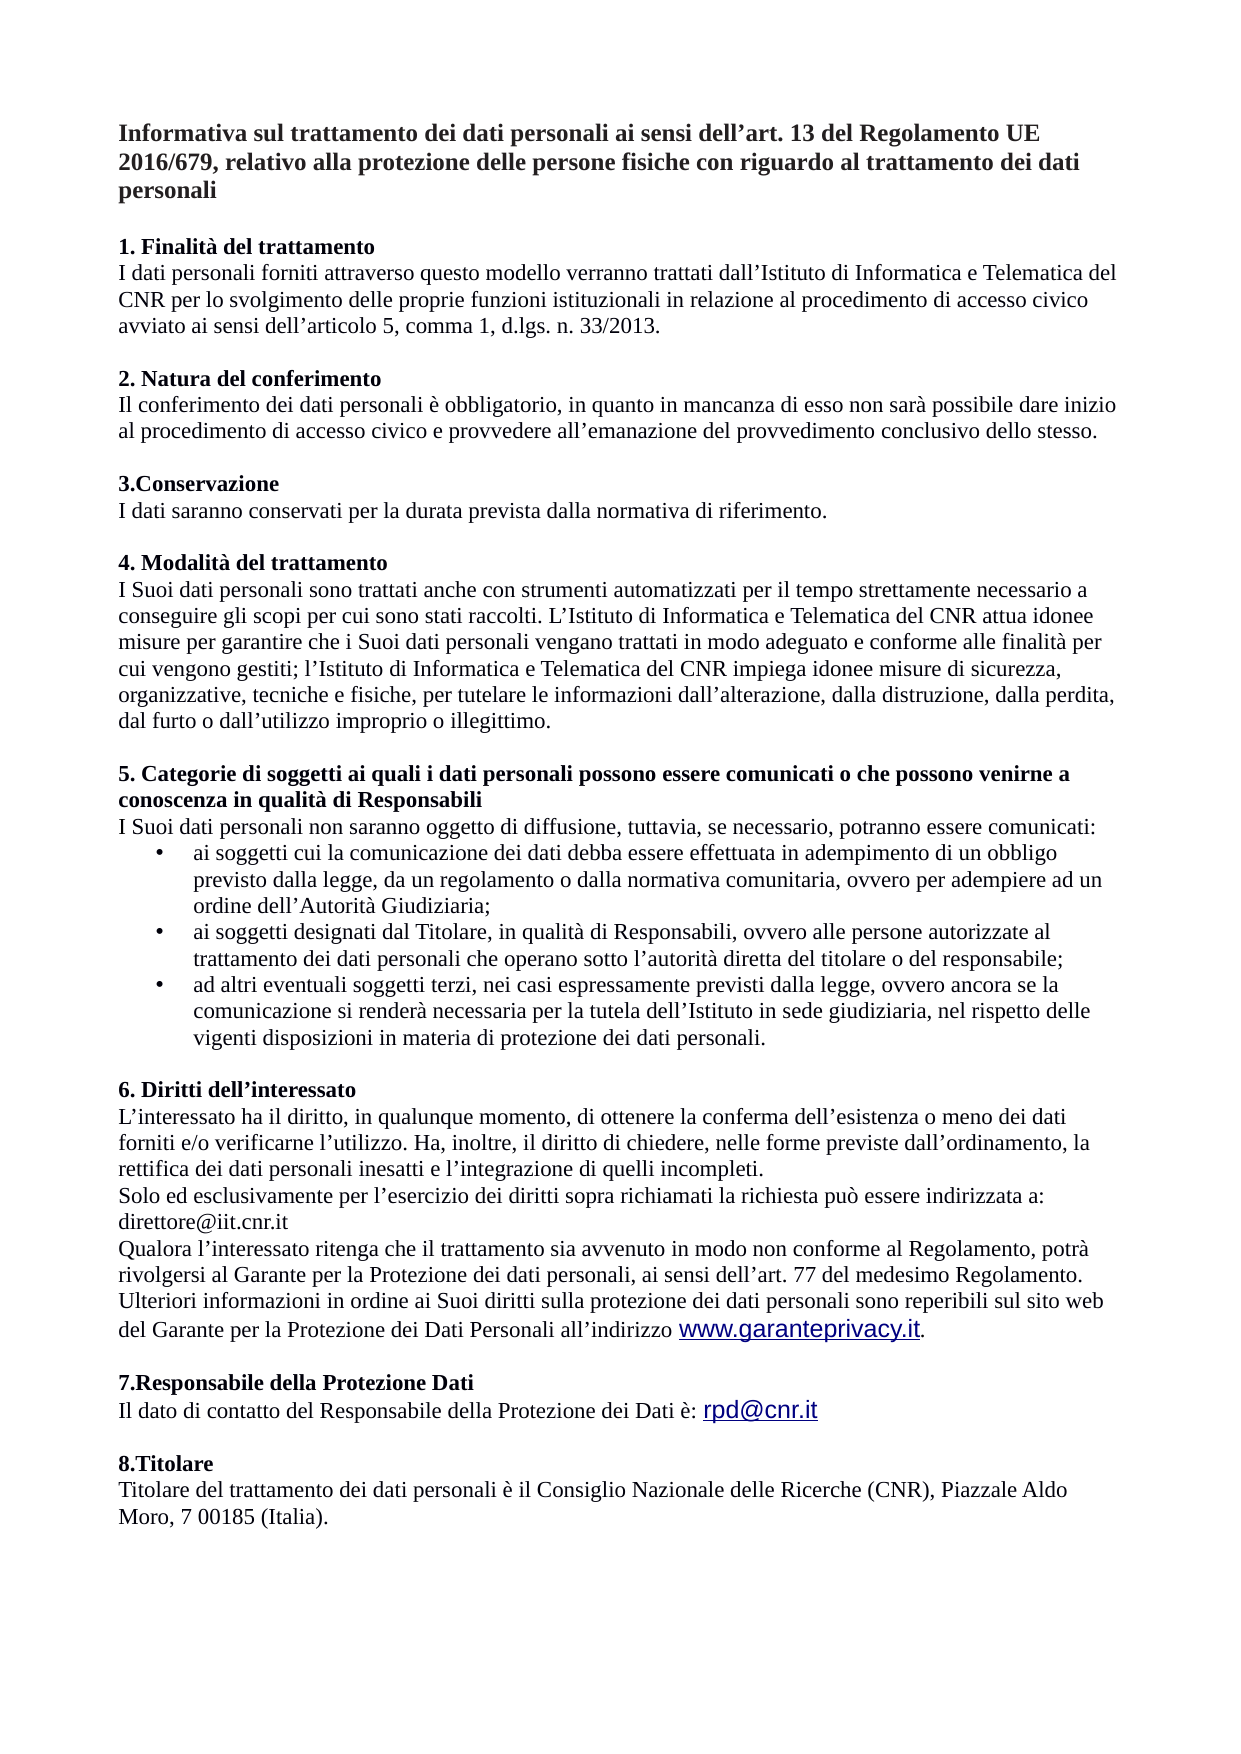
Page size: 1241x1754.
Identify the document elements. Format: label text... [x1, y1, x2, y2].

text Titolare del trattamento dei dati personali è il Consiglio Nazionale delle Ricerche (CNR), Piazzale Aldo Moro, 7 00185 (Italia). [118, 1477, 1122, 1529]
text I dati saranno conservati per la durata prevista dalla normativa di riferimento. [118, 497, 1122, 523]
text 6. Diritti dell’interessato [118, 1076, 1122, 1103]
text 3.Conservazione [118, 470, 1122, 497]
text I dati personali forniti attraverso questo modello verranno trattati dall’Istituto di Informatica e Telematica del CNR per lo svolgimento delle proprie funzioni istituzionali in relazione al procedimento di accesso civico avviato ai sensi dell’articolo 5, comma 1, d.lgs. n. 33/2013. [118, 259, 1122, 338]
list ai soggetti cui la comunicazione dei dati debba essere effettuata in adempimento di un obbligo previsto dalla legge, da un regolamento o dalla normativa comunitaria, ovvero per adempiere ad un ordine dell’Autorità Giudiziaria; [156, 839, 1122, 918]
text 2. Natura del conferimento [118, 365, 1122, 391]
text Il dato di contatto del Responsabile della Protezione dei Dati è: rpd@cnr.it [118, 1395, 1122, 1424]
list ai soggetti designati dal Titolare, in qualità di Responsabili, ovvero alle persone autorizzate al trattamento dei dati personali che operano sotto l’autorità diretta del titolare o del responsabile; [156, 918, 1122, 971]
text I Suoi dati personali sono trattati anche con strumenti automatizzati per il tempo strettamente necessario a conseguire gli scopi per cui sono stati raccolti. L’Istituto di Informatica e Telematica del CNR attua idonee misure per garantire che i Suoi dati personali vengano trattati in modo adeguato e conforme alle finalità per cui vengono gestiti; l’Istituto di Informatica e Telematica del CNR impiega idonee misure di sicurezza, organizzative, tecniche e fisiche, per tutelare le informazioni dall’alterazione, dalla distruzione, dalla perdita, dal furto o dall’utilizzo improprio o illegittimo. [118, 576, 1122, 734]
list ad altri eventuali soggetti terzi, nei casi espressamente previsti dalla legge, ovvero ancora se la comunicazione si renderà necessaria per la tutela dell’Istituto in sede giudiziaria, nel rispetto delle vigenti disposizioni in materia di protezione dei dati personali. [156, 971, 1122, 1050]
text 7.Responsabile della Protezione Dati [118, 1369, 1122, 1395]
text Il conferimento dei dati personali è obbligatorio, in quanto in mancanza di esso non sarà possibile dare inizio al procedimento di accesso civico e provvedere all’emanazione del provvedimento conclusivo dello stesso. [118, 391, 1122, 444]
text 5. Categorie di soggetti ai quali i dati personali possono essere comunicati o che possono venirne a conoscenza in qualità di Responsabili [118, 760, 1122, 813]
text 4. Modalità del trattamento [118, 549, 1122, 576]
text 8.Titolare [118, 1450, 1122, 1477]
text 1. Finalità del trattamento [118, 233, 1122, 259]
text Solo ed esclusivamente per l’esercizio dei diritti sopra richiamati la richiesta può essere indirizzata a: direttore@iit.cnr.it [118, 1182, 1122, 1234]
text L’interessato ha il diritto, in qualunque momento, di ottenere la conferma dell’esistenza o meno dei dati forniti e/o verificarne l’utilizzo. Ha, inoltre, il diritto di chiedere, nelle forme previste dall’ordinamento, la rettifica dei dati personali inesatti e l’integrazione di quelli incompleti. [118, 1103, 1122, 1182]
text Informativa sul trattamento dei dati personali ai sensi dell’art. 13 del Regolamento UE 2016/679, relativo alla protezione delle persone fisiche con riguardo al trattamento dei dati personali [118, 118, 1122, 204]
text I Suoi dati personali non saranno oggetto di diffusione, tuttavia, se necessario, potranno essere comunicati: [118, 813, 1122, 839]
text Qualora l’interessato ritenga che il trattamento sia avvenuto in modo non conforme al Regolamento, potrà rivolgersi al Garante per la Protezione dei dati personali, ai sensi dell’art. 77 del medesimo Regolamento. Ulteriori informazioni in ordine ai Suoi diritti sulla protezione dei dati personali sono reperibili sul sito web del Garante per la Protezione dei Dati Personali all’indirizzo www.garanteprivacy.it. [118, 1234, 1122, 1342]
